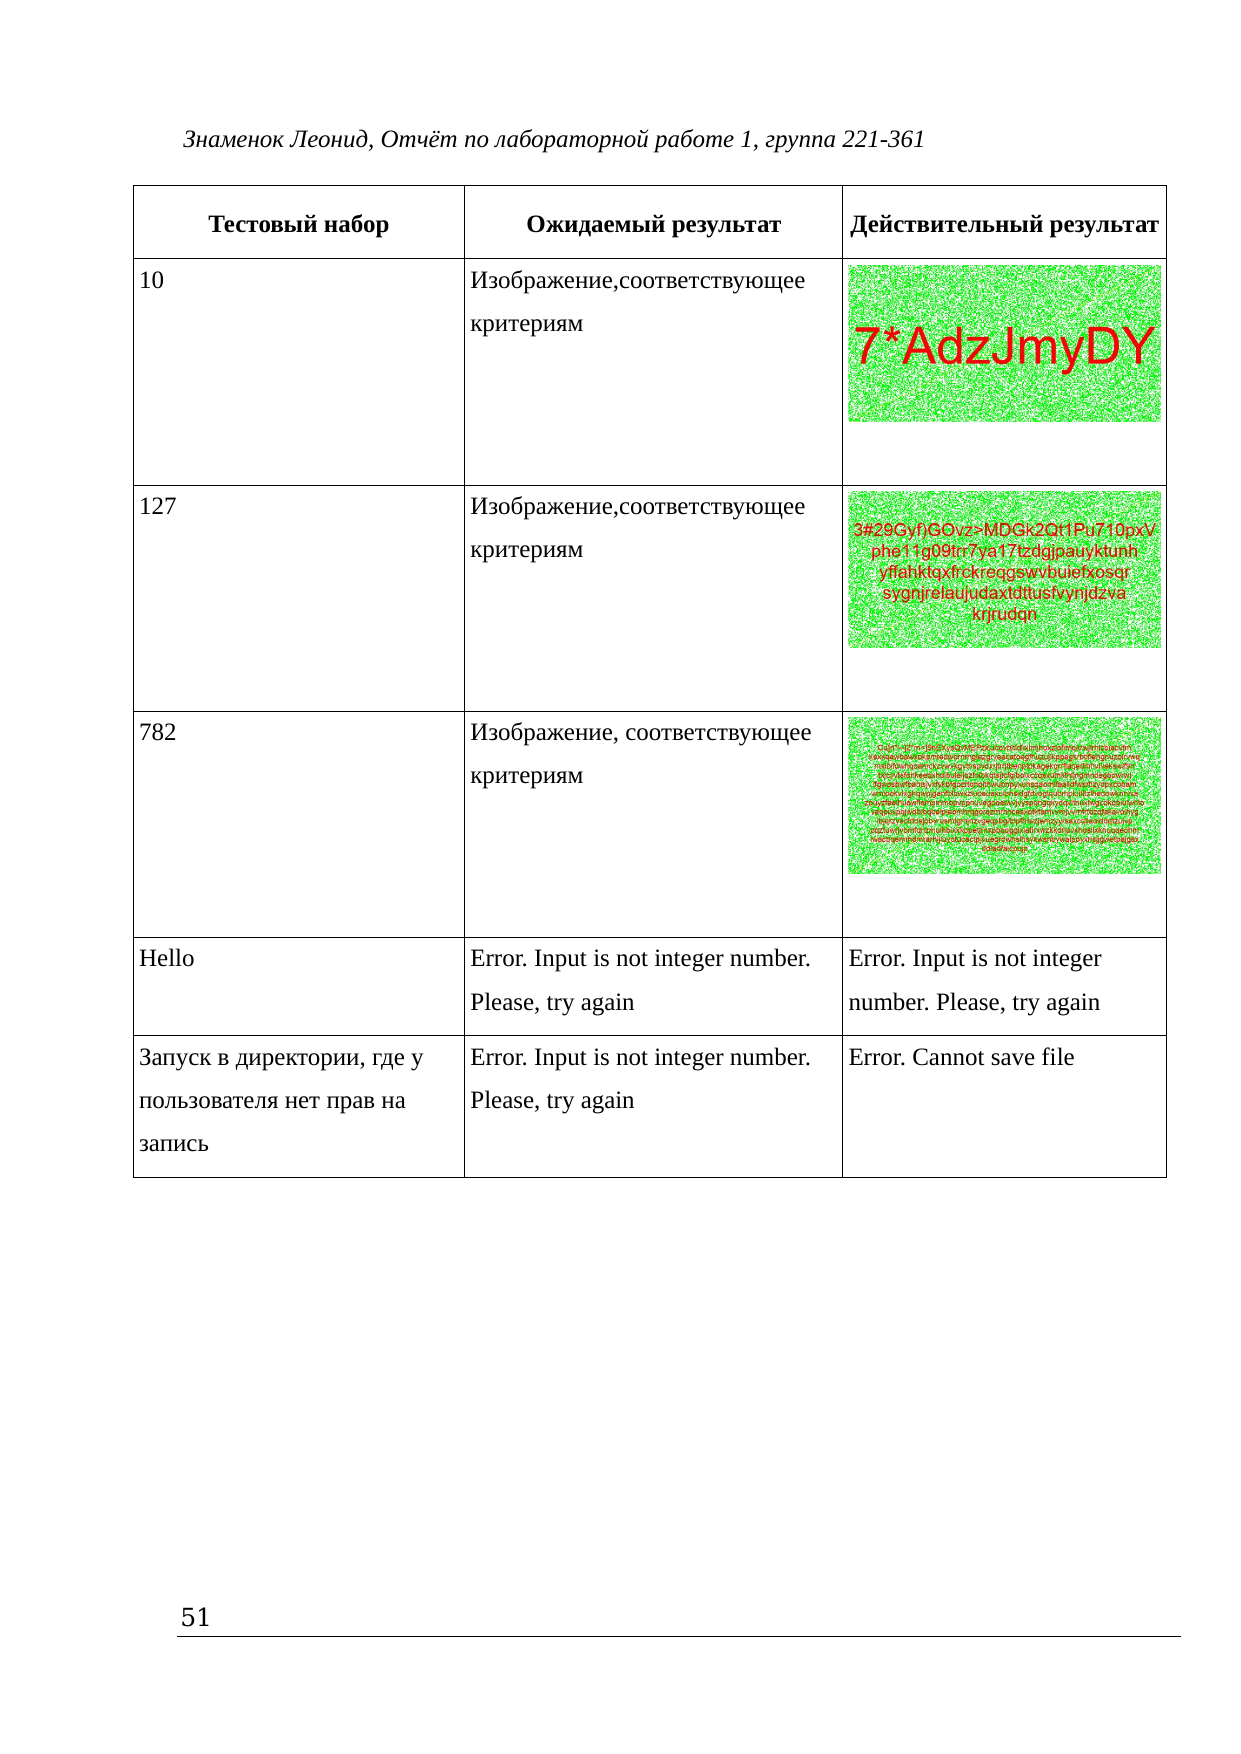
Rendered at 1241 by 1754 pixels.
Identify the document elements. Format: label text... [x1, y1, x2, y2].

table_cell Изображение,соответствующее критериям [465, 486, 842, 711]
table_cell 10 [134, 259, 464, 484]
table_cell Error. Input is not integer number. Please, try again [465, 1036, 842, 1177]
table_cell Error. Cannot save file [843, 1036, 1166, 1177]
table_cell Запуск в директории, где у пользователя нет прав на запись [134, 1036, 464, 1177]
table_cell Hello [134, 938, 464, 1035]
table_cell Error. Input is not integer number. Please, try again [843, 938, 1166, 1035]
picture [848, 717, 1161, 874]
table_cell Изображение, соответствующее критериям [465, 712, 842, 937]
table_cell [843, 259, 1166, 484]
picture [848, 265, 1161, 422]
table_cell [843, 712, 1166, 937]
table_cell 782 [134, 712, 464, 937]
table_cell 127 [134, 486, 464, 711]
table_cell Изображение,соответствующее критериям [465, 259, 842, 484]
table_cell [843, 486, 1166, 711]
table_header Ожидаемый результат [465, 186, 842, 258]
table_cell Error. Input is not integer number. Please, try again [465, 938, 842, 1035]
picture [848, 491, 1161, 648]
table_header Тестовый набор [134, 186, 464, 258]
table_header Действительный результат [843, 186, 1166, 258]
